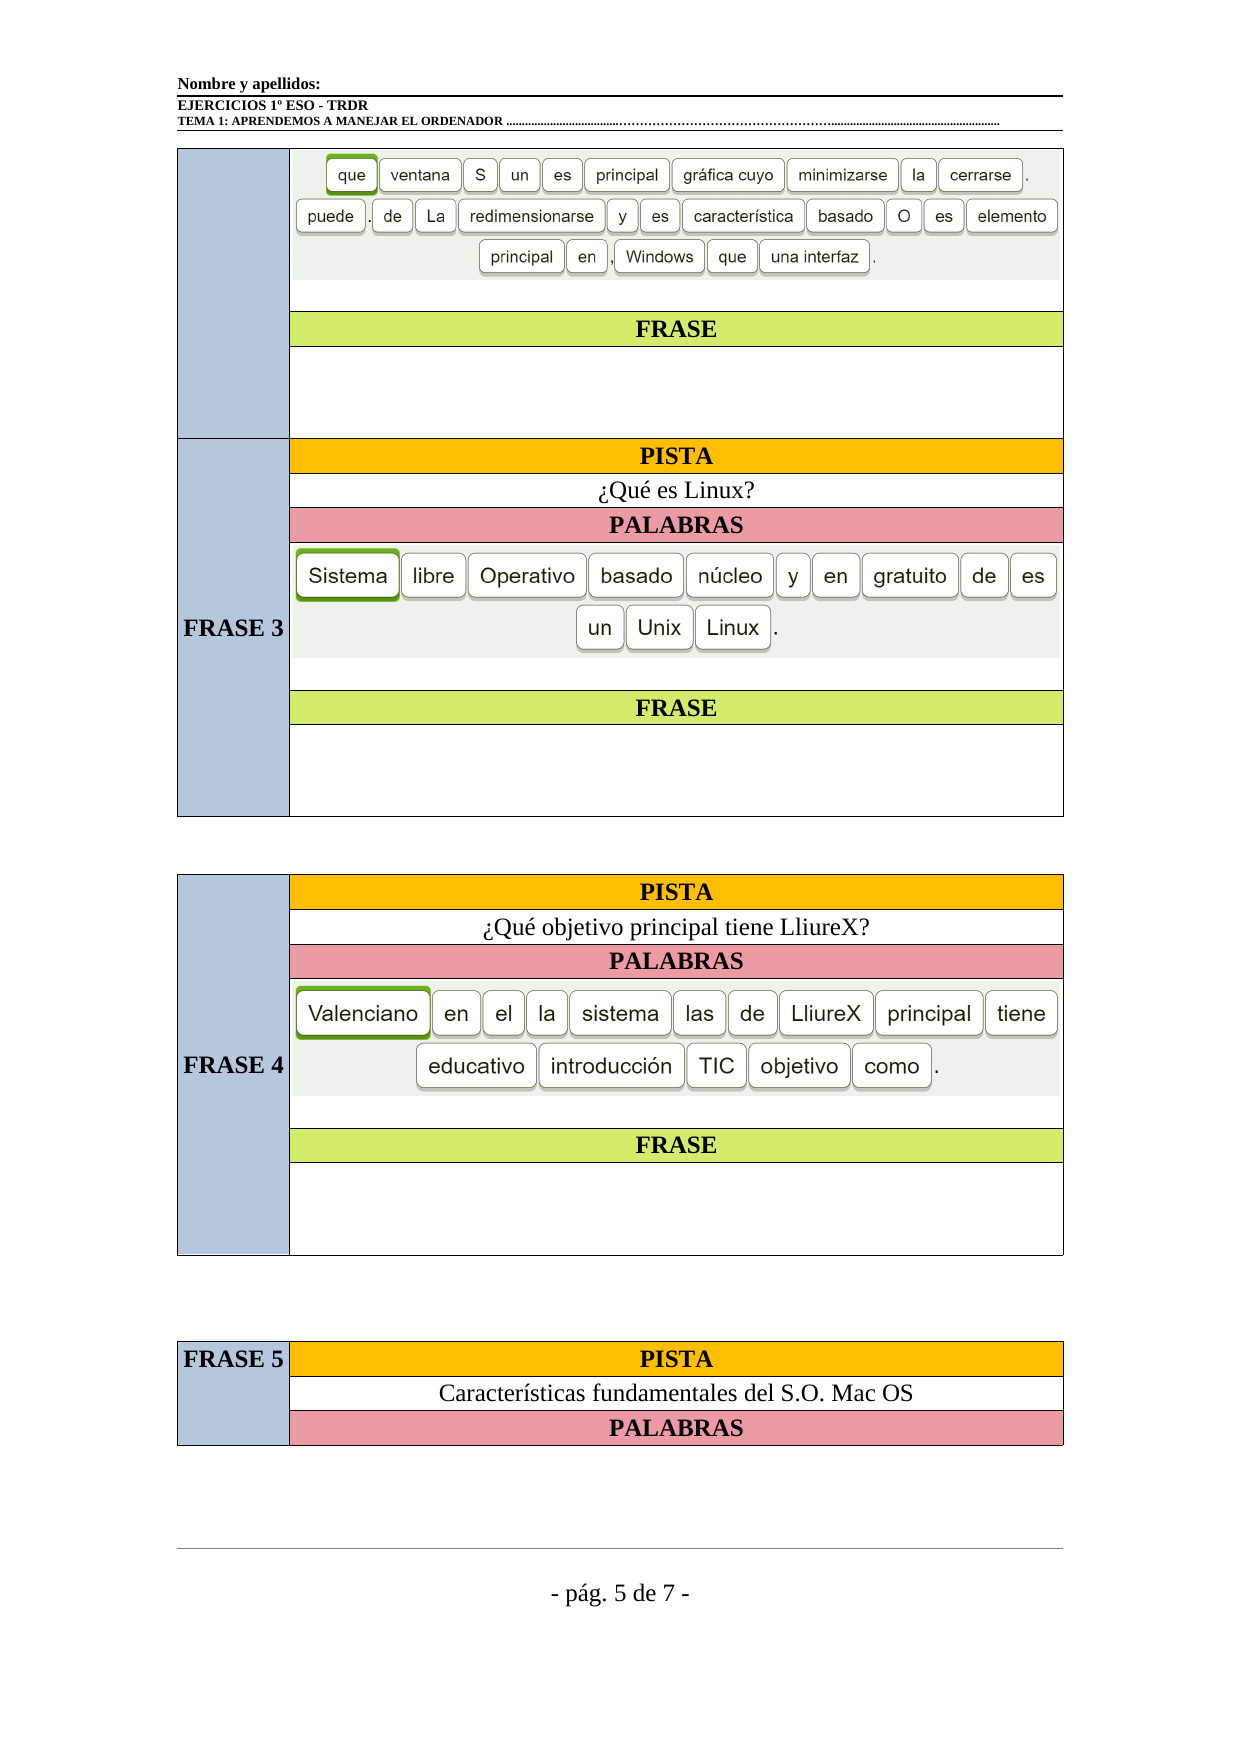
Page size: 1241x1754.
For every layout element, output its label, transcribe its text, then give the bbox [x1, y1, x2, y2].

table_cell PALABRAS [290, 508, 1063, 542]
picture [292, 545, 1060, 658]
table_cell ¿Qué objetivo principal tiene LliureX? [290, 910, 1063, 943]
table_cell [290, 149, 1063, 311]
table_cell PALABRAS [290, 945, 1063, 978]
table_cell PALABRAS [290, 1411, 1063, 1445]
table_header PISTA [290, 439, 1063, 473]
table_cell Características fundamentales del S.O. Mac OS [290, 1377, 1063, 1410]
table_header [178, 149, 289, 438]
picture [292, 150, 1060, 280]
table_header PISTA [290, 875, 1063, 909]
table_cell [290, 1163, 1063, 1254]
table_header FRASE 4 [178, 875, 289, 1254]
table_cell ¿Qué es Linux? [290, 474, 1063, 507]
table_header PISTA [290, 1342, 1063, 1376]
table_header FRASE 5 [178, 1342, 289, 1445]
picture [292, 981, 1060, 1096]
table_cell [290, 725, 1063, 816]
table_header FRASE 3 [178, 439, 289, 816]
table_cell FRASE [290, 1129, 1063, 1162]
table_cell [290, 543, 1063, 689]
table_cell FRASE [290, 691, 1063, 724]
table_cell [290, 979, 1063, 1128]
table_cell FRASE [290, 312, 1063, 346]
table_cell [290, 347, 1063, 438]
